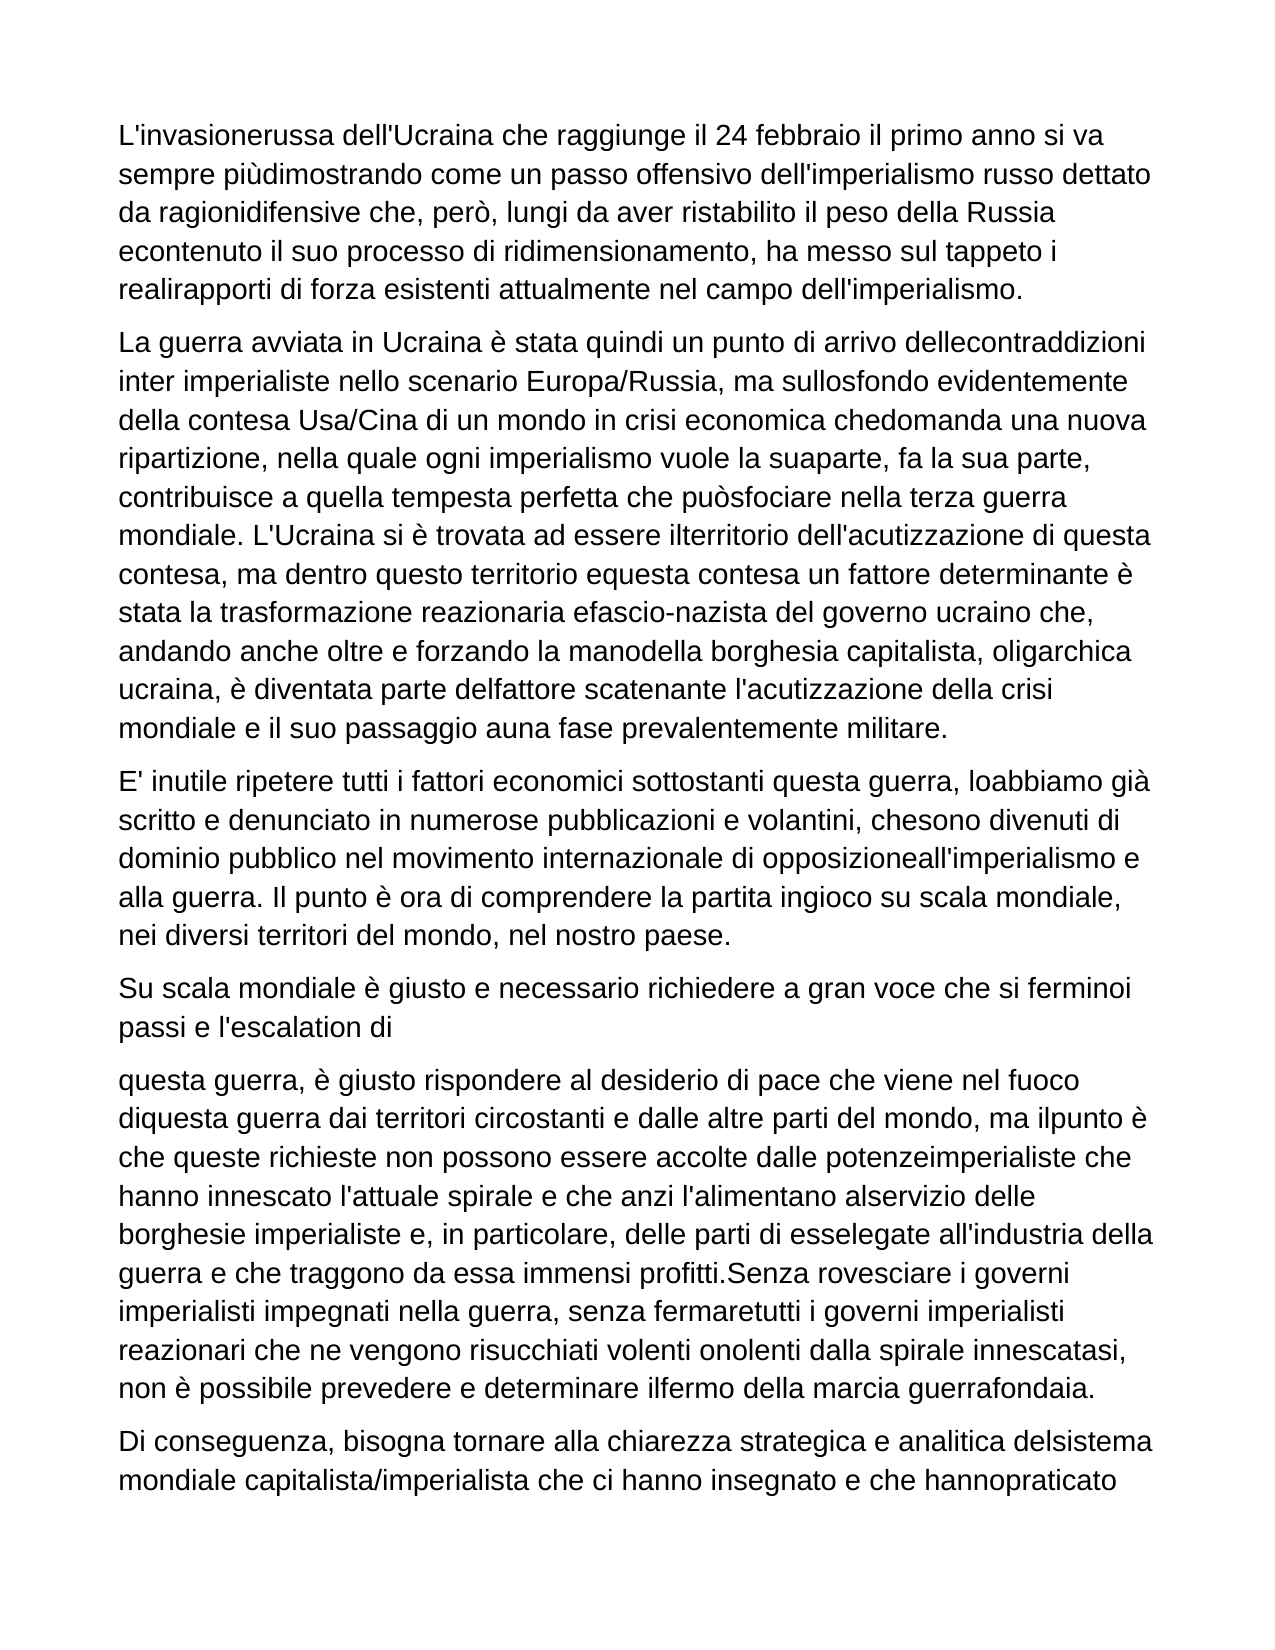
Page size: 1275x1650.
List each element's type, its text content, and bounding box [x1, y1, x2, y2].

text L'invasionerussa dell'Ucraina che raggiunge il 24 febbraio il primo anno si va sempre piùdimostrando come un passo offensivo dell'imperialismo russo dettato da ragionidifensive che, però, lungi da aver ristabilito il peso della Russia econtenuto il suo processo di ridimensionamento, ha messo sul tappeto i realirapporti di forza esistenti attualmente nel campo dell'imperialismo. [118, 118, 1157, 306]
text Su scala mondiale è giusto e necessario richiedere a gran voce che si ferminoi passi e l'escalation di [118, 971, 1157, 1043]
text questa guerra, è giusto rispondere al desiderio di pace che viene nel fuoco diquesta guerra dai territori circostanti e dalle altre parti del mondo, ma ilpunto è che queste richieste non possono essere accolte dalle potenzeimperialiste che hanno innescato l'attuale spirale e che anzi l'alimentano alservizio delle borghesie imperialiste e, in particolare, delle parti di esselegate all'industria della guerra e che traggono da essa immensi profitti.Senza rovesciare i governi imperialisti impegnati nella guerra, senza fermaretutti i governi imperialisti reazionari che ne vengono risucchiati volenti onolenti dalla spirale innescatasi, non è possibile prevedere e determinare ilfermo della marcia guerrafondaia. [118, 1063, 1157, 1405]
text E' inutile ripetere tutti i fattori economici sottostanti questa guerra, loabbiamo già scritto e denunciato in numerose pubblicazioni e volantini, chesono divenuti di dominio pubblico nel movimento internazionale di opposizioneall'imperialismo e alla guerra. Il punto è ora di comprendere la partita ingioco su scala mondiale, nei diversi territori del mondo, nel nostro paese. [118, 764, 1157, 952]
text La guerra avviata in Ucraina è stata quindi un punto di arrivo dellecontraddizioni inter imperialiste nello scenario Europa/Russia, ma sullosfondo evidentemente della contesa Usa/Cina di un mondo in crisi economica chedomanda una nuova ripartizione, nella quale ogni imperialismo vuole la suaparte, fa la sua parte, contribuisce a quella tempesta perfetta che puòsfociare nella terza guerra mondiale. L'Ucraina si è trovata ad essere ilterritorio dell'acutizzazione di questa contesa, ma dentro questo territorio equesta contesa un fattore determinante è stata la trasformazione reazionaria efascio-nazista del governo ucraino che, andando anche oltre e forzando la manodella borghesia capitalista, oligarchica ucraina, è diventata parte delfattore scatenante l'acutizzazione della crisi mondiale e il suo passaggio auna fase prevalentemente militare. [118, 325, 1157, 744]
text Di conseguenza, bisogna tornare alla chiarezza strategica e analitica delsistema mondiale capitalista/imperialista che ci hanno insegnato e che hannopraticato [118, 1424, 1157, 1496]
